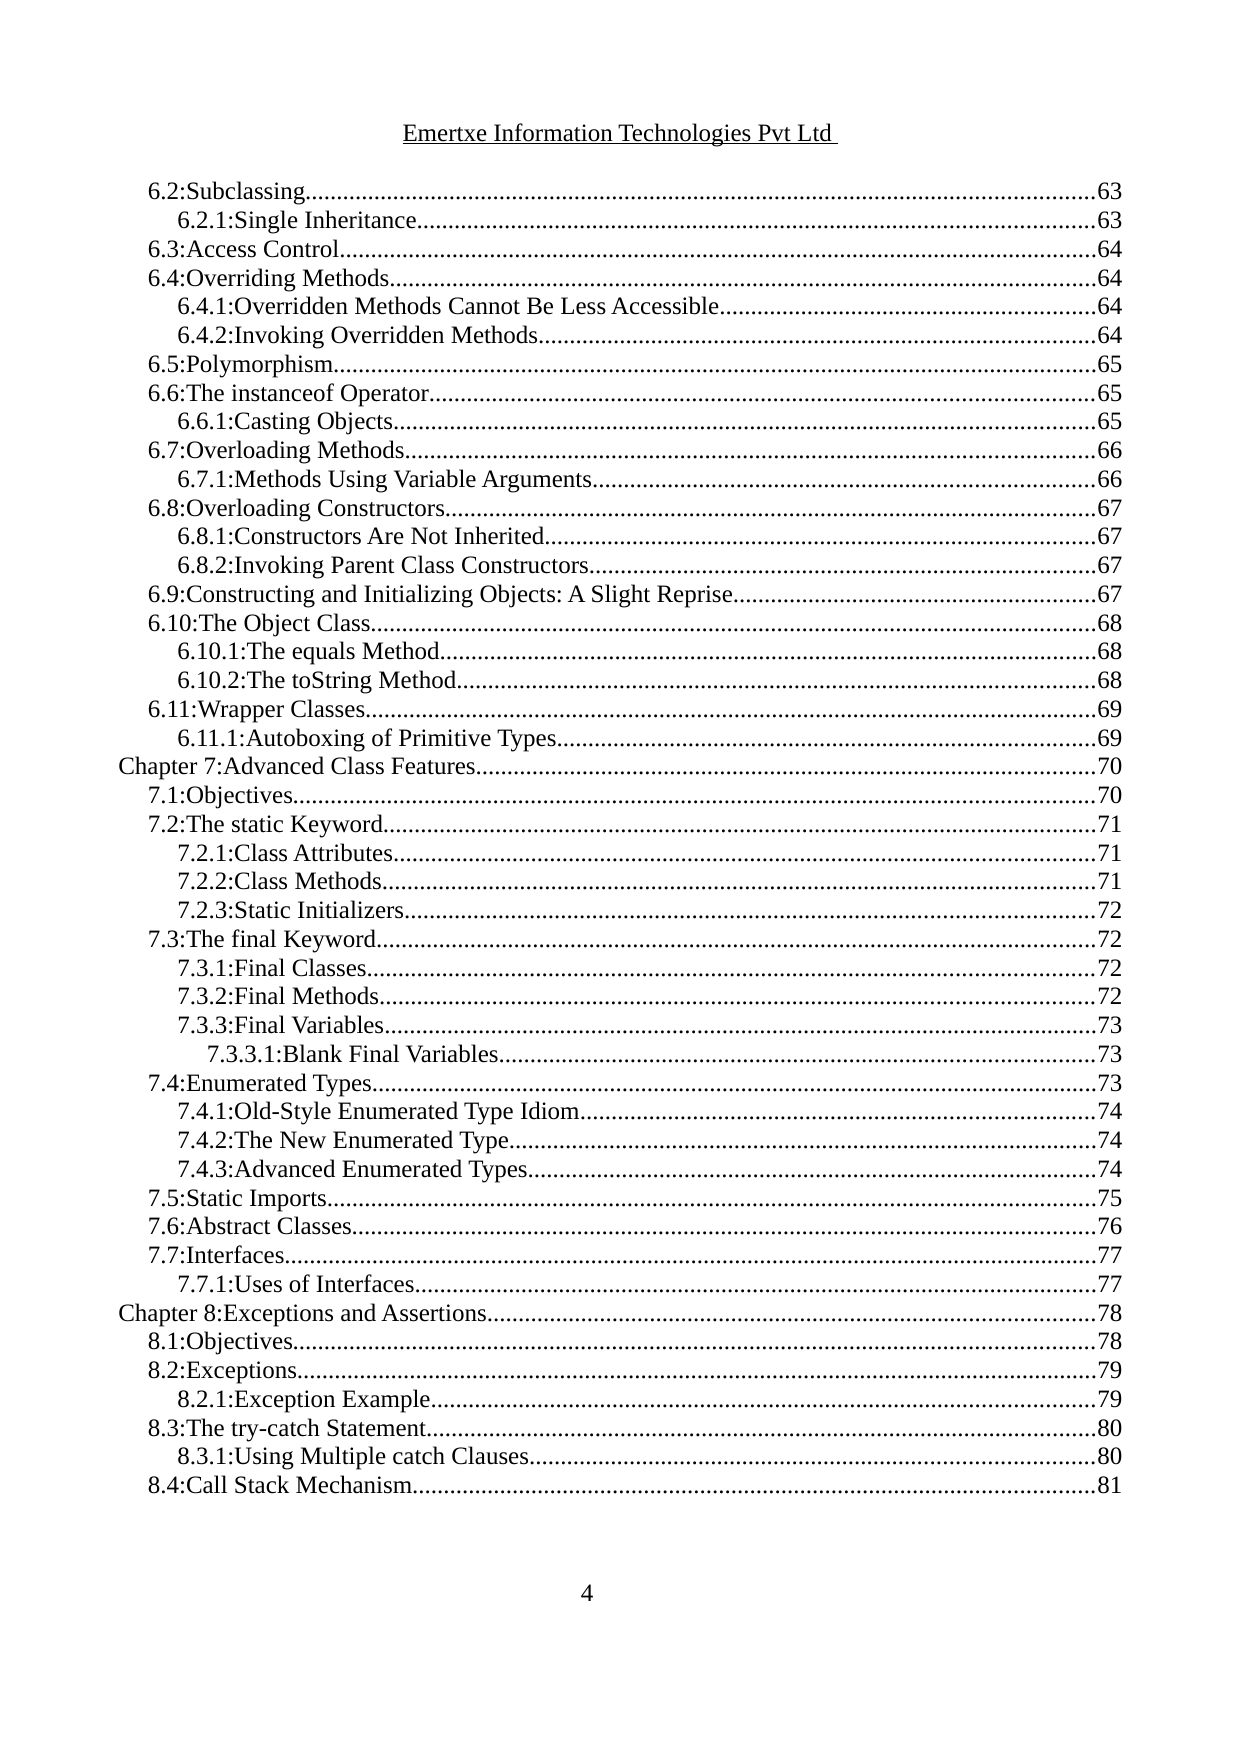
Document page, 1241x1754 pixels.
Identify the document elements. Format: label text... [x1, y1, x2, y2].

text 7.3.1:Final Classes 72 [177, 953, 1122, 981]
text 8.3.1:Using Multiple catch Clauses 80 [177, 1441, 1122, 1470]
text 6.8.2:Invoking Parent Class Constructors 67 [177, 550, 1122, 579]
text 6.7.1:Methods Using Variable Arguments 66 [177, 464, 1122, 493]
text 6.6:The instanceof Operator 65 [148, 378, 1122, 406]
text 8.3:The try-catch Statement 80 [148, 1413, 1122, 1441]
text 6.6.1:Casting Objects 65 [177, 406, 1122, 435]
text 7.7.1:Uses of Interfaces 77 [177, 1269, 1122, 1298]
text 7.3.3:Final Variables 73 [177, 1010, 1122, 1039]
text 6.10:The Object Class 68 [148, 608, 1122, 636]
text 7.2:The static Keyword 71 [148, 809, 1122, 838]
text 7.4.2:The New Enumerated Type 74 [177, 1125, 1122, 1154]
text 7.7:Interfaces 77 [148, 1240, 1122, 1269]
text 8.2.1:Exception Example 79 [177, 1384, 1122, 1413]
text 7.2.2:Class Methods 71 [177, 866, 1122, 895]
text 6.2:Subclassing 63 [148, 176, 1122, 205]
text 7.2.1:Class Attributes 71 [177, 838, 1122, 866]
text 6.11.1:Autoboxing of Primitive Types 69 [177, 723, 1122, 751]
text Chapter 8:Exceptions and Assertions 78 [118, 1298, 1122, 1326]
text 6.4:Overriding Methods 64 [148, 263, 1122, 291]
text 7.3:The final Keyword 72 [148, 924, 1122, 953]
text 7.3.3.1:Blank Final Variables 73 [207, 1039, 1122, 1068]
text Chapter 7:Advanced Class Features 70 [118, 751, 1122, 780]
text 8.4:Call Stack Mechanism 81 [148, 1470, 1122, 1499]
text 8.2:Exceptions 79 [148, 1355, 1122, 1384]
text 7.4.3:Advanced Enumerated Types 74 [177, 1154, 1122, 1183]
text 7.4.1:Old-Style Enumerated Type Idiom 74 [177, 1096, 1122, 1125]
text 6.8:Overloading Constructors 67 [148, 493, 1122, 521]
text 6.3:Access Control 64 [148, 234, 1122, 263]
text 6.10.2:The toString Method 68 [177, 665, 1122, 694]
text 6.4.1:Overridden Methods Cannot Be Less Accessible 64 [177, 291, 1122, 320]
text 6.8.1:Constructors Are Not Inherited 67 [177, 521, 1122, 550]
text 7.5:Static Imports 75 [148, 1183, 1122, 1211]
text 6.7:Overloading Methods 66 [148, 435, 1122, 464]
text 6.4.2:Invoking Overridden Methods 64 [177, 320, 1122, 349]
text 7.3.2:Final Methods 72 [177, 981, 1122, 1010]
text 7.6:Abstract Classes 76 [148, 1211, 1122, 1240]
text 7.2.3:Static Initializers 72 [177, 895, 1122, 924]
text 7.1:Objectives 70 [148, 780, 1122, 809]
text 8.1:Objectives 78 [148, 1326, 1122, 1355]
text 6.10.1:The equals Method 68 [177, 636, 1122, 665]
text 6.5:Polymorphism 65 [148, 349, 1122, 378]
text 7.4:Enumerated Types 73 [148, 1068, 1122, 1096]
text 6.11:Wrapper Classes 69 [148, 694, 1122, 723]
text 6.9:Constructing and Initializing Objects: A Slight Reprise 67 [148, 579, 1122, 608]
text 6.2.1:Single Inheritance 63 [177, 205, 1122, 234]
